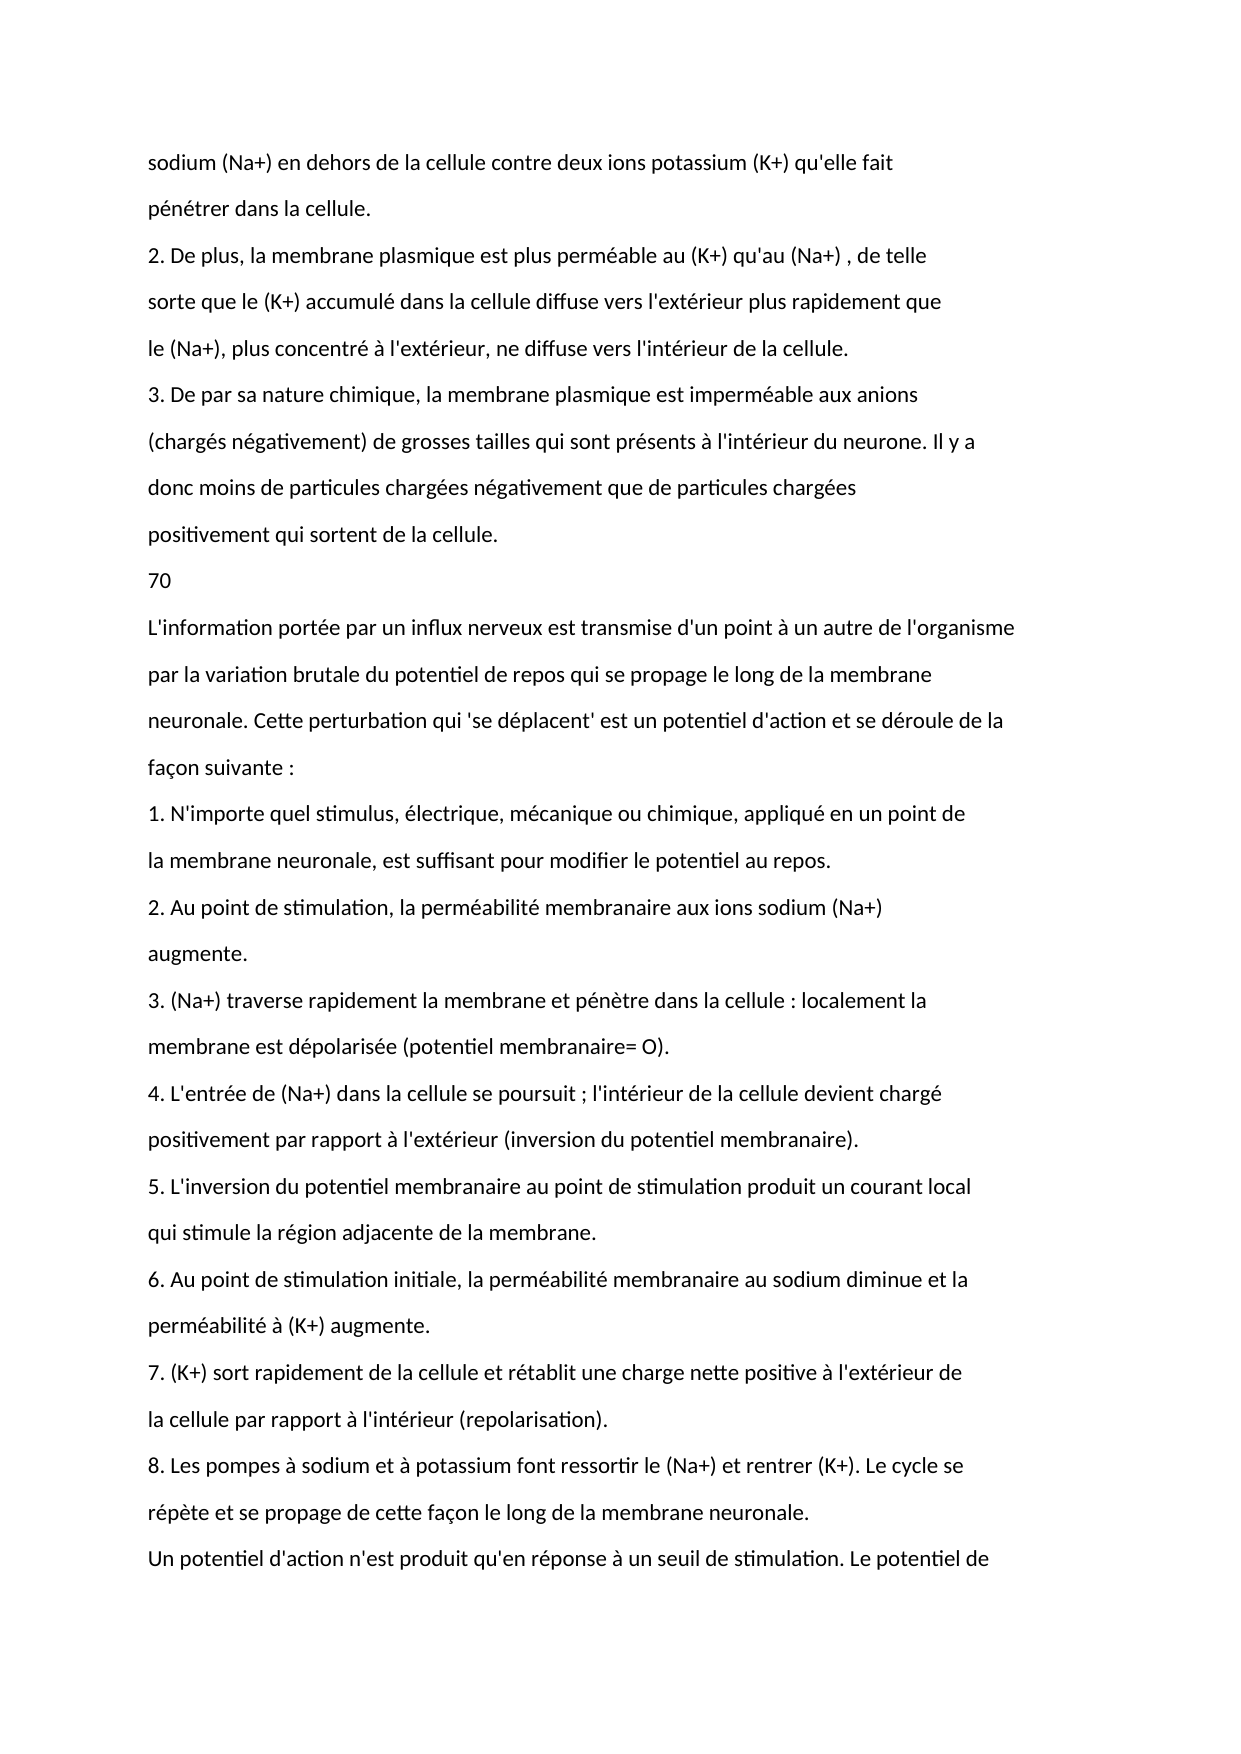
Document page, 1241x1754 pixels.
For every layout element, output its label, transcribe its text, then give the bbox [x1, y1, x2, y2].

text donc moins de particules chargées négativement que de particules chargées [148, 473, 1093, 502]
text Un potentiel d'action n'est produit qu'en réponse à un seuil de stimulation. Le potentiel de [148, 1544, 1093, 1572]
text la cellule par rapport à l'intérieur (repolarisation). [148, 1405, 1093, 1433]
text le (Na+), plus concentré à l'extérieur, ne diffuse vers l'intérieur de la cellule. [148, 334, 1093, 362]
text 3. (Na+) traverse rapidement la membrane et pénètre dans la cellule : localement la [148, 986, 1093, 1014]
text 5. L'inversion du potentiel membranaire au point de stimulation produit un courant local [148, 1172, 1093, 1200]
text 8. Les pompes à sodium et à potassium font ressortir le (Na+) et rentrer (K+). Le cycle se [148, 1451, 1093, 1479]
text 1. N'importe quel stimulus, électrique, mécanique ou chimique, appliqué en un point de [148, 799, 1093, 827]
text neuronale. Cette perturbation qui 'se déplacent' est un potentiel d'action et se déroule de la [148, 706, 1093, 734]
text positivement qui sortent de la cellule. [148, 520, 1093, 548]
text la membrane neuronale, est suffisant pour modifier le potentiel au repos. [148, 846, 1093, 874]
text façon suivante : [148, 753, 1093, 781]
text (chargés négativement) de grosses tailles qui sont présents à l'intérieur du neurone. Il y a [148, 427, 1093, 455]
text 4. L'entrée de (Na+) dans la cellule se poursuit ; l'intérieur de la cellule devient chargé [148, 1079, 1093, 1107]
text augmente. [148, 939, 1093, 967]
text 2. De plus, la membrane plasmique est plus perméable au (K+) qu'au (Na+) , de telle [148, 241, 1093, 269]
text pénétrer dans la cellule. [148, 194, 1093, 222]
text sodium (Na+) en dehors de la cellule contre deux ions potassium (K+) qu'elle fait [148, 148, 1093, 176]
text perméabilité à (K+) augmente. [148, 1312, 1093, 1340]
text 6. Au point de stimulation initiale, la perméabilité membranaire au sodium diminue et la [148, 1265, 1093, 1293]
text par la variation brutale du potentiel de repos qui se propage le long de la membrane [148, 660, 1093, 688]
text sorte que le (K+) accumulé dans la cellule diffuse vers l'extérieur plus rapidement que [148, 287, 1093, 315]
text répète et se propage de cette façon le long de la membrane neuronale. [148, 1498, 1093, 1526]
text positivement par rapport à l'extérieur (inversion du potentiel membranaire). [148, 1125, 1093, 1153]
text L'information portée par un influx nerveux est transmise d'un point à un autre de l'organisme [148, 613, 1093, 641]
text 3. De par sa nature chimique, la membrane plasmique est imperméable aux anions [148, 380, 1093, 408]
text 7. (K+) sort rapidement de la cellule et rétablit une charge nette positive à l'extérieur de [148, 1358, 1093, 1386]
text 2. Au point de stimulation, la perméabilité membranaire aux ions sodium (Na+) [148, 893, 1093, 921]
text qui stimule la région adjacente de la membrane. [148, 1218, 1093, 1247]
text membrane est dépolarisée (potentiel membranaire= O). [148, 1032, 1093, 1060]
text 70 [148, 567, 1093, 595]
